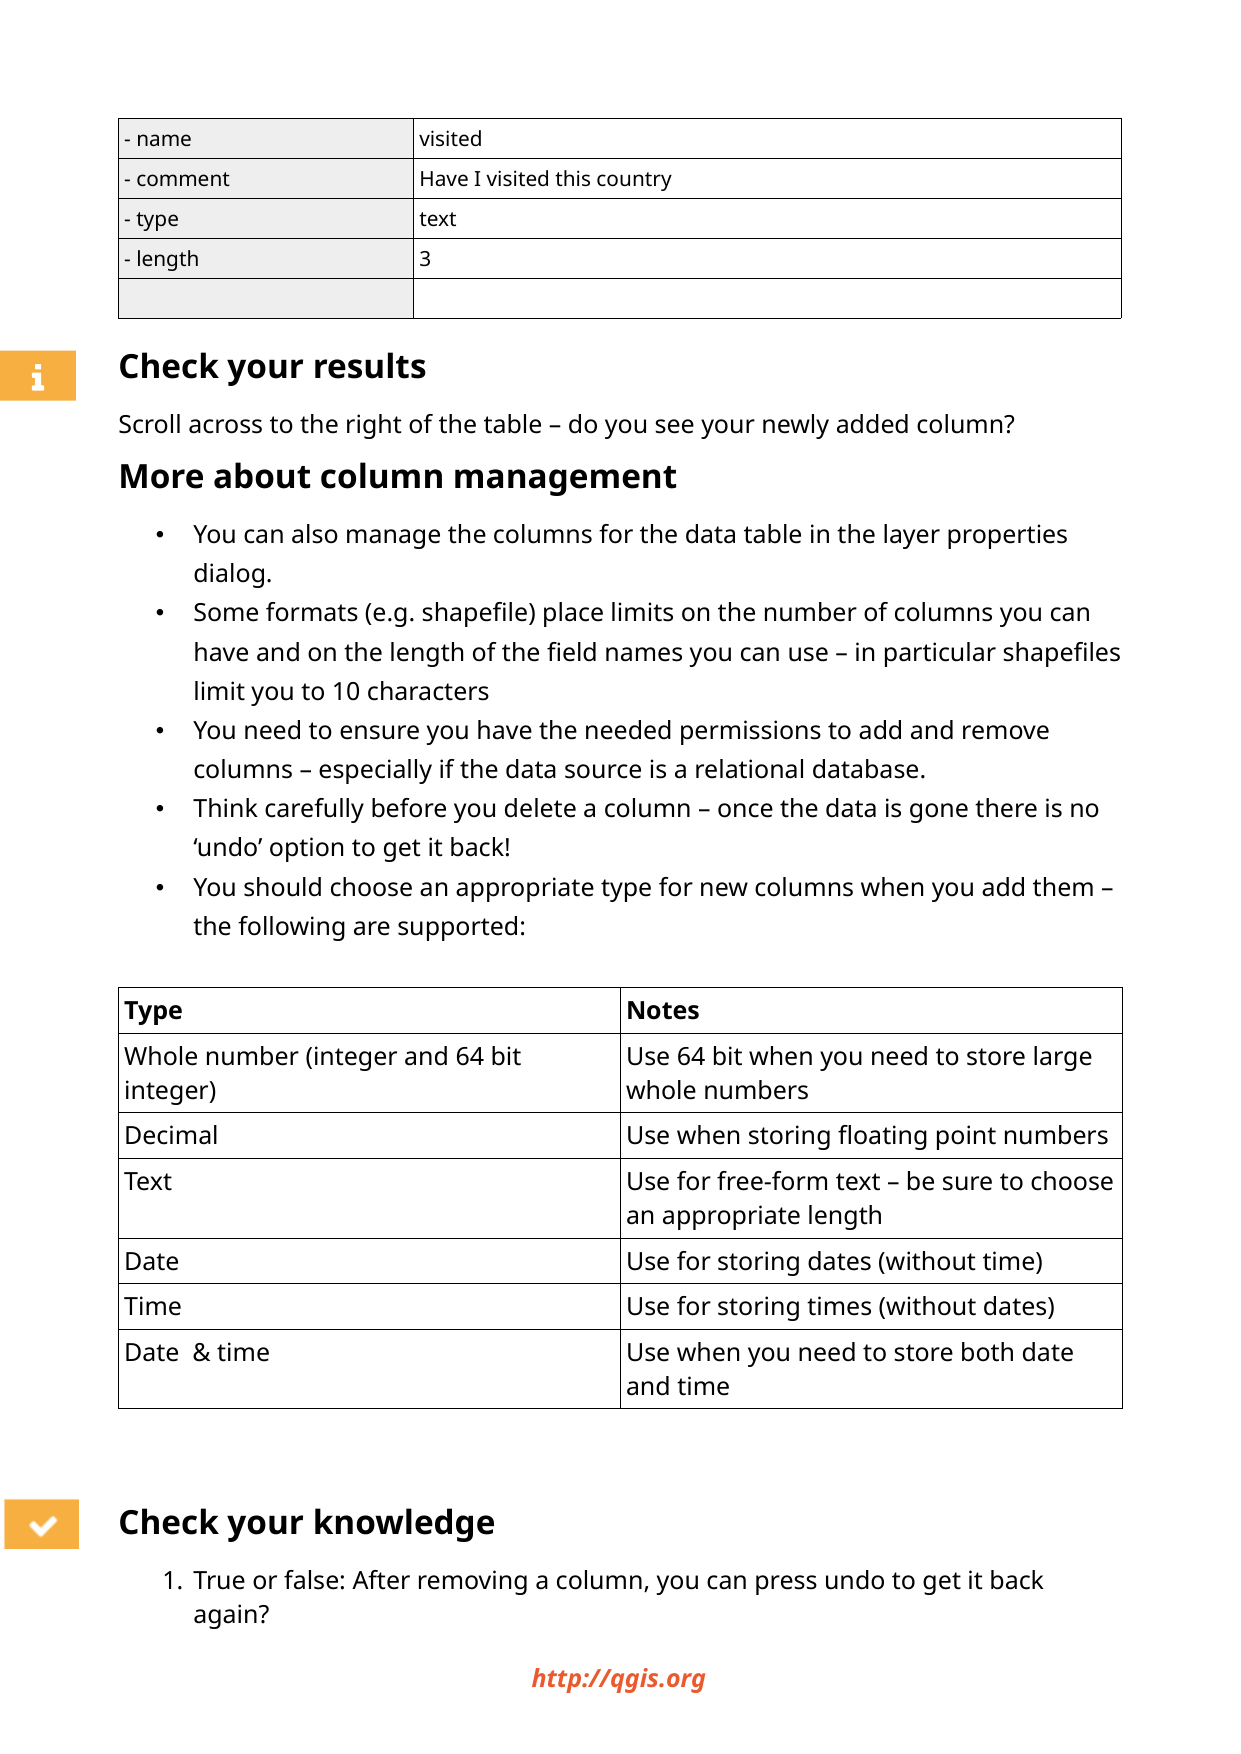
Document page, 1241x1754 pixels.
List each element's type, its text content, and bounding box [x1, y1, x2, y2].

table_cell Time [119, 1284, 620, 1329]
subtitle Check your results [118, 343, 1122, 388]
table_cell Use 64 bit when you need to store large whole numbers [621, 1034, 1122, 1112]
table_cell Use for storing dates (without time) [621, 1239, 1122, 1283]
table_cell - length [119, 239, 413, 278]
list Think carefully before you delete a column – once the data is gone there is no ‘undo’ option to get it back! [156, 791, 1122, 864]
table_cell text [414, 199, 1121, 238]
table_cell Date [119, 1239, 620, 1283]
table_cell Use when storing floating point numbers [621, 1113, 1122, 1158]
table_header Type [119, 988, 620, 1032]
table_cell Use for storing times (without dates) [621, 1284, 1122, 1329]
table_cell Whole number (integer and 64 bit integer) [119, 1034, 620, 1112]
table_cell - type [119, 199, 413, 238]
subtitle More about column management [118, 453, 1122, 498]
table_cell [414, 279, 1121, 318]
table_cell visited [414, 119, 1121, 158]
list You need to ensure you have the needed permissions to add and remove columns – especially if the data source is a relational database. [156, 713, 1122, 786]
list You can also manage the columns for the data table in the layer properties dialog. [156, 517, 1122, 590]
table_cell [119, 279, 413, 318]
table_cell Use when you need to store both date and time [621, 1330, 1122, 1408]
subtitle Check your knowledge [118, 1498, 1122, 1544]
table_cell Have I visited this country [414, 159, 1121, 198]
table_cell - comment [119, 159, 413, 198]
table_cell Text [119, 1159, 620, 1237]
picture [3, 1498, 79, 1549]
table_cell - name [119, 119, 413, 158]
table_cell Date & time [119, 1330, 620, 1408]
table_cell Decimal [119, 1113, 620, 1158]
table_cell Use for free-form text – be sure to choose an appropriate length [621, 1159, 1122, 1237]
table_cell 3 [414, 239, 1121, 278]
text Scroll across to the right of the table – do you see your newly added column? [118, 407, 1122, 441]
list Some formats (e.g. shapefile) place limits on the number of columns you can have and on the length of the field names you can use – in particular shapefiles limit you to 10 characters [156, 595, 1122, 707]
table_header Notes [621, 988, 1122, 1032]
list True or false: After removing a column, you can press undo to get it back again? [156, 1562, 1122, 1631]
list You should choose an appropriate type for new columns when you add them – the following are supported: [156, 869, 1122, 942]
